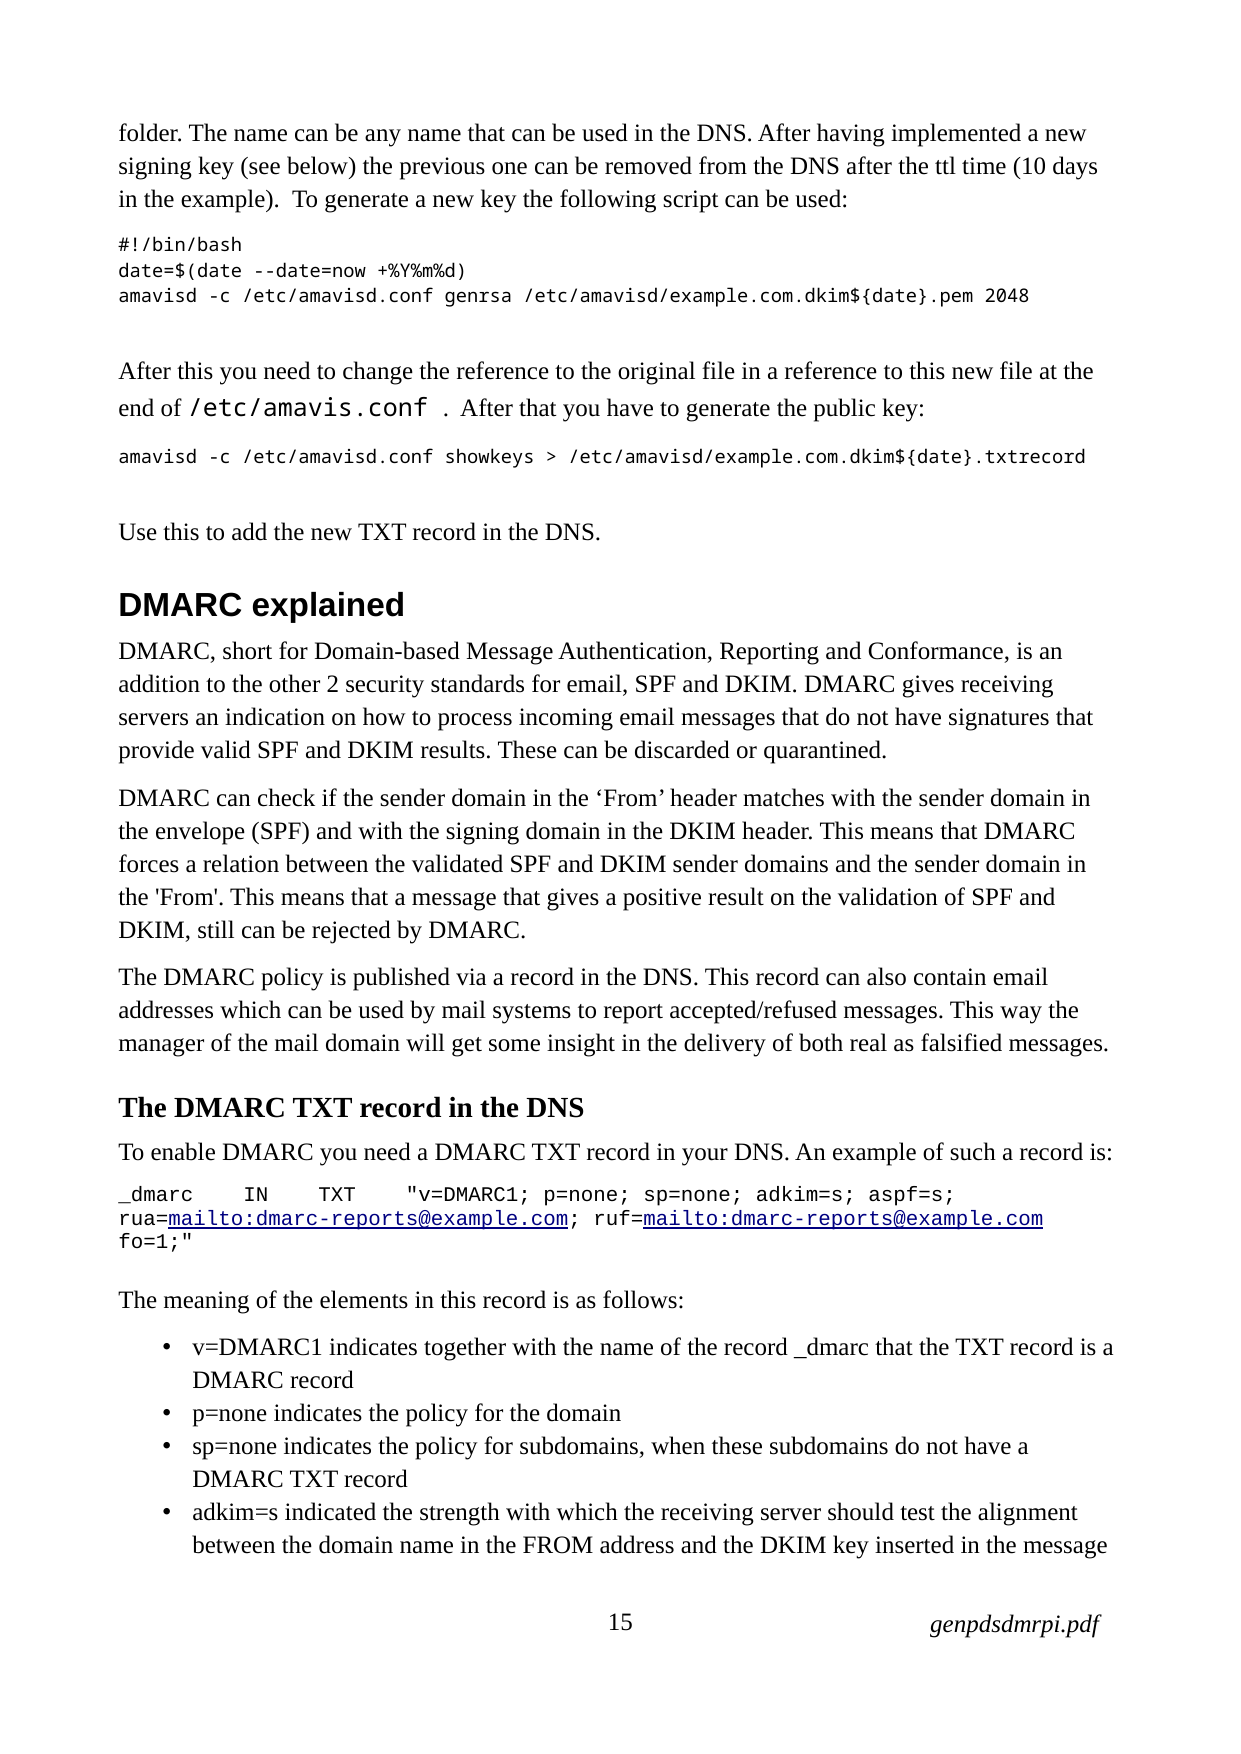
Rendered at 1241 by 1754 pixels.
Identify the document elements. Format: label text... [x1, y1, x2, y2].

subtitle The DMARC TXT record in the DNS [118, 1091, 1122, 1124]
text The meaning of the elements in this record is as follows: [118, 1285, 1122, 1313]
list v=DMARC1 indicates together with the name of the record _dmarc that the TXT record is a DMARC record [162, 1332, 1122, 1394]
text DMARC, short for Domain-based Message Authentication, Reporting and Conformance, is an addition to the other 2 security standards for email, SPF and DKIM. DMARC gives receiving servers an indication on how to process incoming email messages that do not have signatures that provide valid SPF and DKIM results. These can be discarded or quarantined. [118, 636, 1122, 764]
text To enable DMARC you need a DMARC TXT record in your DNS. An example of such a record is: [118, 1137, 1122, 1165]
text #!/bin/bash [118, 232, 1122, 257]
list p=none indicates the policy for the domain [162, 1398, 1122, 1427]
text DMARC can check if the sender domain in the ‘From’ header matches with the sender domain in the envelope (SPF) and with the signing domain in the DKIM header. This means that DMARC forces a relation between the validated SPF and DKIM sender domains and the sender domain in the 'From'. This means that a message that gives a positive result on the validation of SPF and DKIM, still can be rejected by DMARC. [118, 783, 1122, 943]
text amavisd -c /etc/amavisd.conf genrsa /etc/amavisd/example.com.dkim${date}.pem 2048 [118, 283, 1122, 308]
text _dmarc IN TXT "v=DMARC1; p=none; sp=none; adkim=s; aspf=s; rua=mailto:dmarc-reports@example.com; ruf=mailto:dmarc-reports@example.com fo=1;" [118, 1184, 1122, 1255]
text folder. The name can be any name that can be used in the DNS. After having implemented a new signing key (see below) the previous one can be removed from the DNS after the ttl time (10 days in the example). To generate a new key the following script can be used: [118, 118, 1122, 213]
text The DMARC policy is published via a record in the DNS. This record can also contain email addresses which can be used by mail systems to report accepted/refused messages. This way the manager of the mail domain will get some insight in the delivery of both real as falsified messages. [118, 962, 1122, 1057]
text amavisd -c /etc/amavisd.conf showkeys > /etc/amavisd/example.com.dkim${date}.txtrecord [118, 443, 1122, 469]
subtitle DMARC explained [118, 585, 1122, 623]
list adkim=s indicated the strength with which the receiving server should test the alignment between the domain name in the FROM address and the DKIM key inserted in the message [162, 1497, 1122, 1559]
text Use this to add the new TXT record in the DNS. [118, 517, 1122, 545]
list sp=none indicates the policy for subdomains, when these subdomains do not have a DMARC TXT record [162, 1431, 1122, 1493]
text date=$(date --date=now +%Y%m%d) [118, 257, 1122, 283]
text After this you need to change the reference to the original file in a reference to this new file at the end of /etc/amavis.conf . After that you have to generate the public key: [118, 356, 1122, 424]
